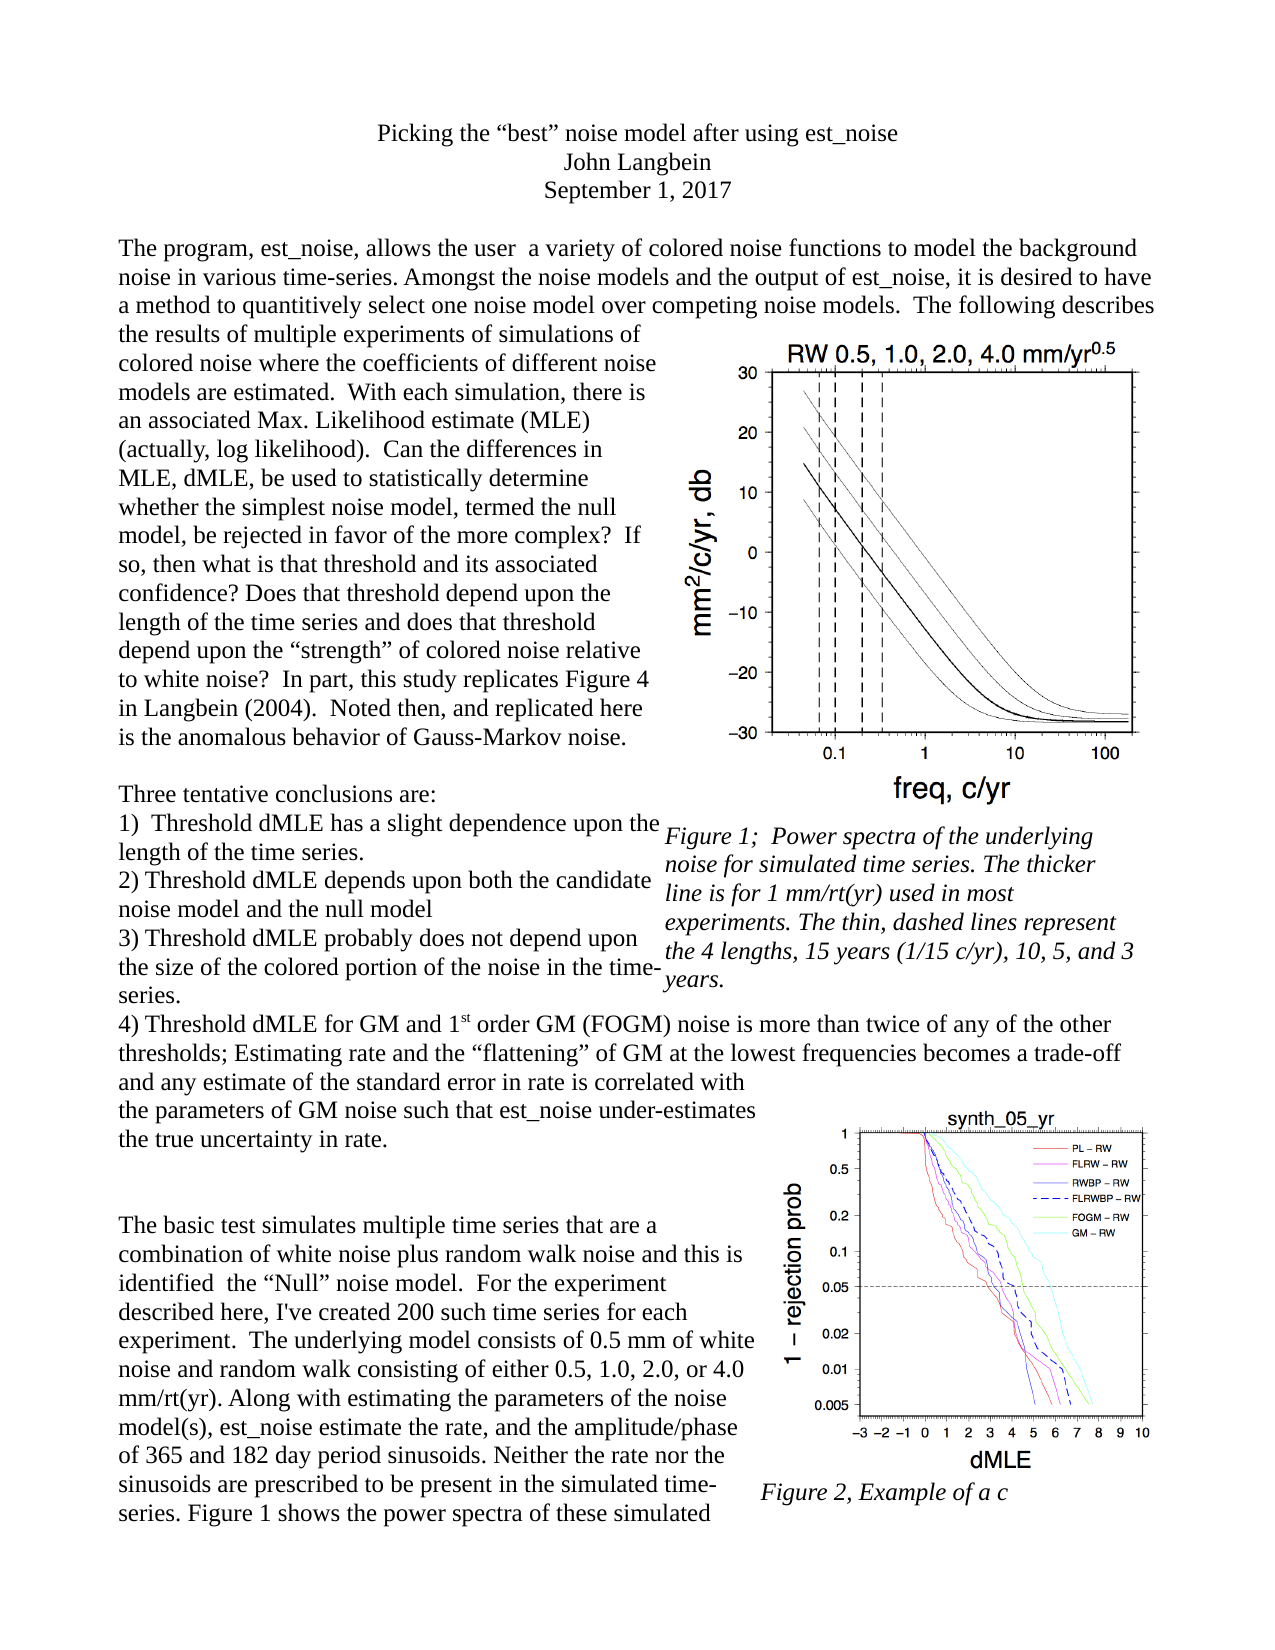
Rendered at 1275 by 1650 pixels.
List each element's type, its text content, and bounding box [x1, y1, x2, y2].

text The basic test simulates multiple time series that are a combination of white noise plus random walk noise and this is identified the “Null” noise model. For the experiment described here, I've created 200 such time series for each experiment. The underlying model consists of 0.5 mm of white noise and random walk consisting of either 0.5, 1.0, 2.0, or 4.0 mm/rt(yr). Along with estimating the parameters of the noise model(s), est_noise estimate the rate, and the amplitude/phase of 365 and 182 day period sinusoids. Neither the rate nor the sinusoids are prescribed to be present in the simulated time-series. Figure 1 shows the power spectra of these simulated [118, 1211, 760, 1527]
text 2) Threshold dMLE depends upon both the candidate noise model and the null model [118, 866, 664, 923]
picture [782, 1099, 1173, 1478]
text 3) Threshold dMLE probably does not depend upon the size of the colored portion of the noise in the time-series. [118, 923, 1157, 1009]
text 1) Threshold dMLE has a slight dependence upon the length of the time series. [118, 808, 664, 866]
text Three tentative conclusions are: [118, 779, 664, 808]
text Figure 1; Power spectra of the underlying noise for simulated time series. The thicker line is for 1 mm/rt(yr) used in most experiments. The thin, dashed lines represent the 4 lengths, 15 years (1/15 c/yr), 10, 5, and 3 years. [664, 333, 1140, 993]
picture [670, 325, 1146, 821]
text [760, 1506, 1172, 1534]
text September 1, 2017 [118, 176, 1157, 204]
text Picking the “best” noise model after using est_noise [118, 118, 1157, 147]
text The program, est_noise, allows the user a variety of colored noise functions to model the background noise in various time-series. Amongst the noise models and the output of est_noise, it is desired to have a method to quantitively select one noise model over competing noise models. The following describes the results of multiple experiments of simulations of colored noise where the coefficients of different noise models are estimated. With each simulation, there is an associated Max. Likelihood estimate (MLE) (actually, log likelihood). Can the differences in MLE, dMLE, be used to statistically determine whether the simplest noise model, termed the null model, be rejected in favor of the more complex? If so, then what is that threshold and its associated confidence? Does that threshold depend upon the length of the time series and does that threshold depend upon the “strength” of colored noise relative to white noise? In part, this study replicates Figure 4 in Langbein (2004). Noted then, and replicated here is the anomalous behavior of Gauss-Markov noise. [118, 233, 1157, 751]
text John Langbein [118, 147, 1157, 176]
text 4) Threshold dMLE for GM and 1st order GM (FOGM) noise is more than twice of any of the other thresholds; Estimating rate and the “flattening” of GM at the lowest frequencies becomes a trade-off and any estimate of the standard error in rate is correlated with the parameters of GM noise such that est_noise under-estimates the true uncertainty in rate. [118, 1009, 1172, 1153]
text Figure 2, Example of a c [760, 1105, 1172, 1506]
